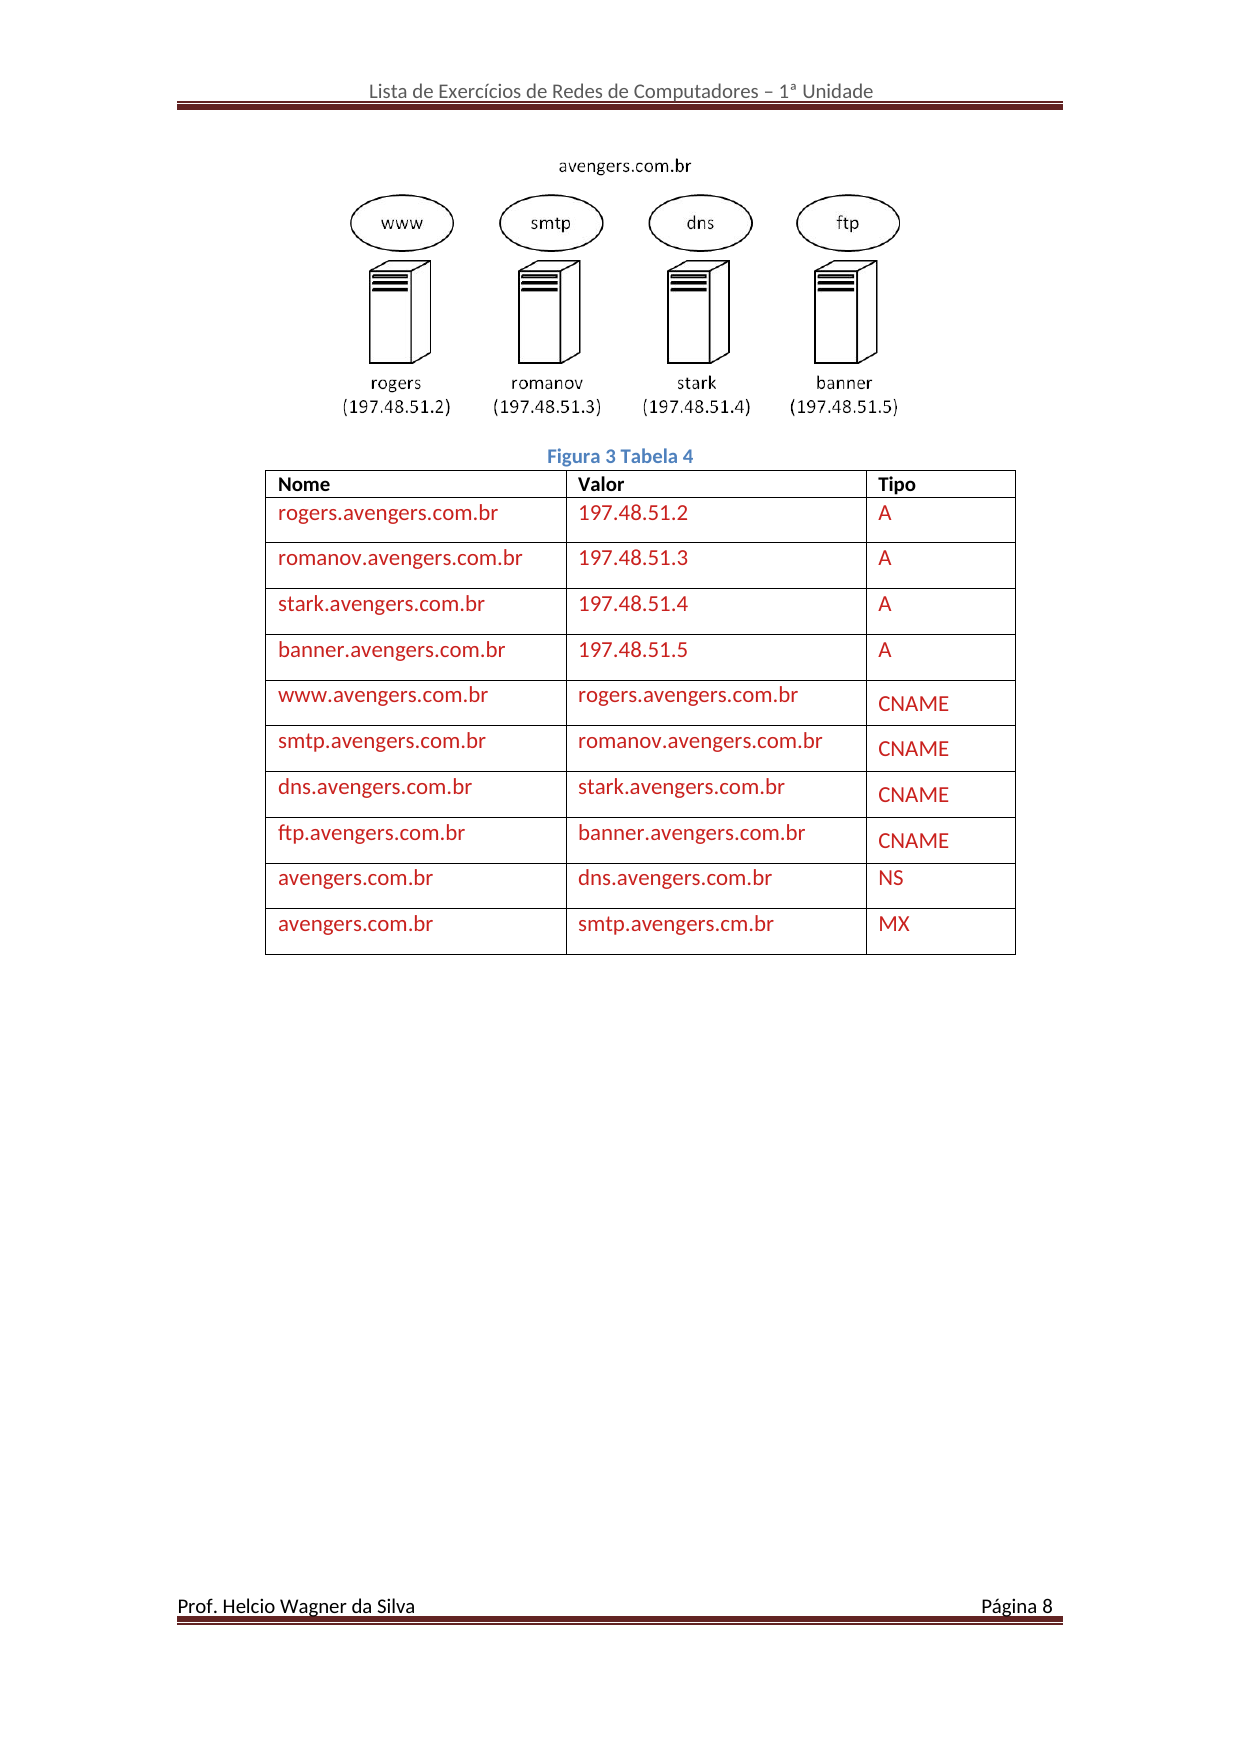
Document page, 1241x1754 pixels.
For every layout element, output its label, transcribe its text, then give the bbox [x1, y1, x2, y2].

table_cell romanov.avengers.com.br [567, 726, 866, 771]
table_cell stark.avengers.com.br [567, 772, 866, 817]
table_cell CNAME [867, 681, 1015, 725]
table_cell CNAME [867, 818, 1015, 862]
table_cell dns.avengers.com.br [567, 864, 866, 908]
table_cell A [867, 543, 1015, 588]
table_cell A [867, 589, 1015, 634]
table_cell avengers.com.br [266, 909, 566, 954]
table_cell A [867, 635, 1015, 679]
table_cell banner.avengers.com.br [567, 818, 866, 862]
table_cell romanov.avengers.com.br [266, 543, 566, 588]
table_header Valor [567, 471, 866, 497]
table_cell 197.48.51.5 [567, 635, 866, 679]
table_cell smtp.avengers.com.br [266, 726, 566, 771]
table_header Nome [266, 471, 566, 497]
table_cell stark.avengers.com.br [266, 589, 566, 634]
table_cell A [867, 498, 1015, 542]
table_cell 197.48.51.3 [567, 543, 866, 588]
table_cell MX [867, 909, 1015, 954]
subtitle Figura 3 Tabela 4 [177, 443, 1063, 468]
table_cell rogers.avengers.com.br [266, 498, 566, 542]
table_cell www.avengers.com.br [266, 681, 566, 725]
table_cell 197.48.51.2 [567, 498, 866, 542]
picture [329, 147, 911, 425]
table_cell 197.48.51.4 [567, 589, 866, 634]
table_cell rogers.avengers.com.br [567, 681, 866, 725]
table_cell CNAME [867, 726, 1015, 771]
table_cell smtp.avengers.cm.br [567, 909, 866, 954]
table_cell avengers.com.br [266, 864, 566, 908]
table_cell banner.avengers.com.br [266, 635, 566, 679]
table_header Tipo [867, 471, 1015, 497]
table_cell dns.avengers.com.br [266, 772, 566, 817]
table_cell ftp.avengers.com.br [266, 818, 566, 862]
table_cell CNAME [867, 772, 1015, 817]
table_cell NS [867, 864, 1015, 908]
